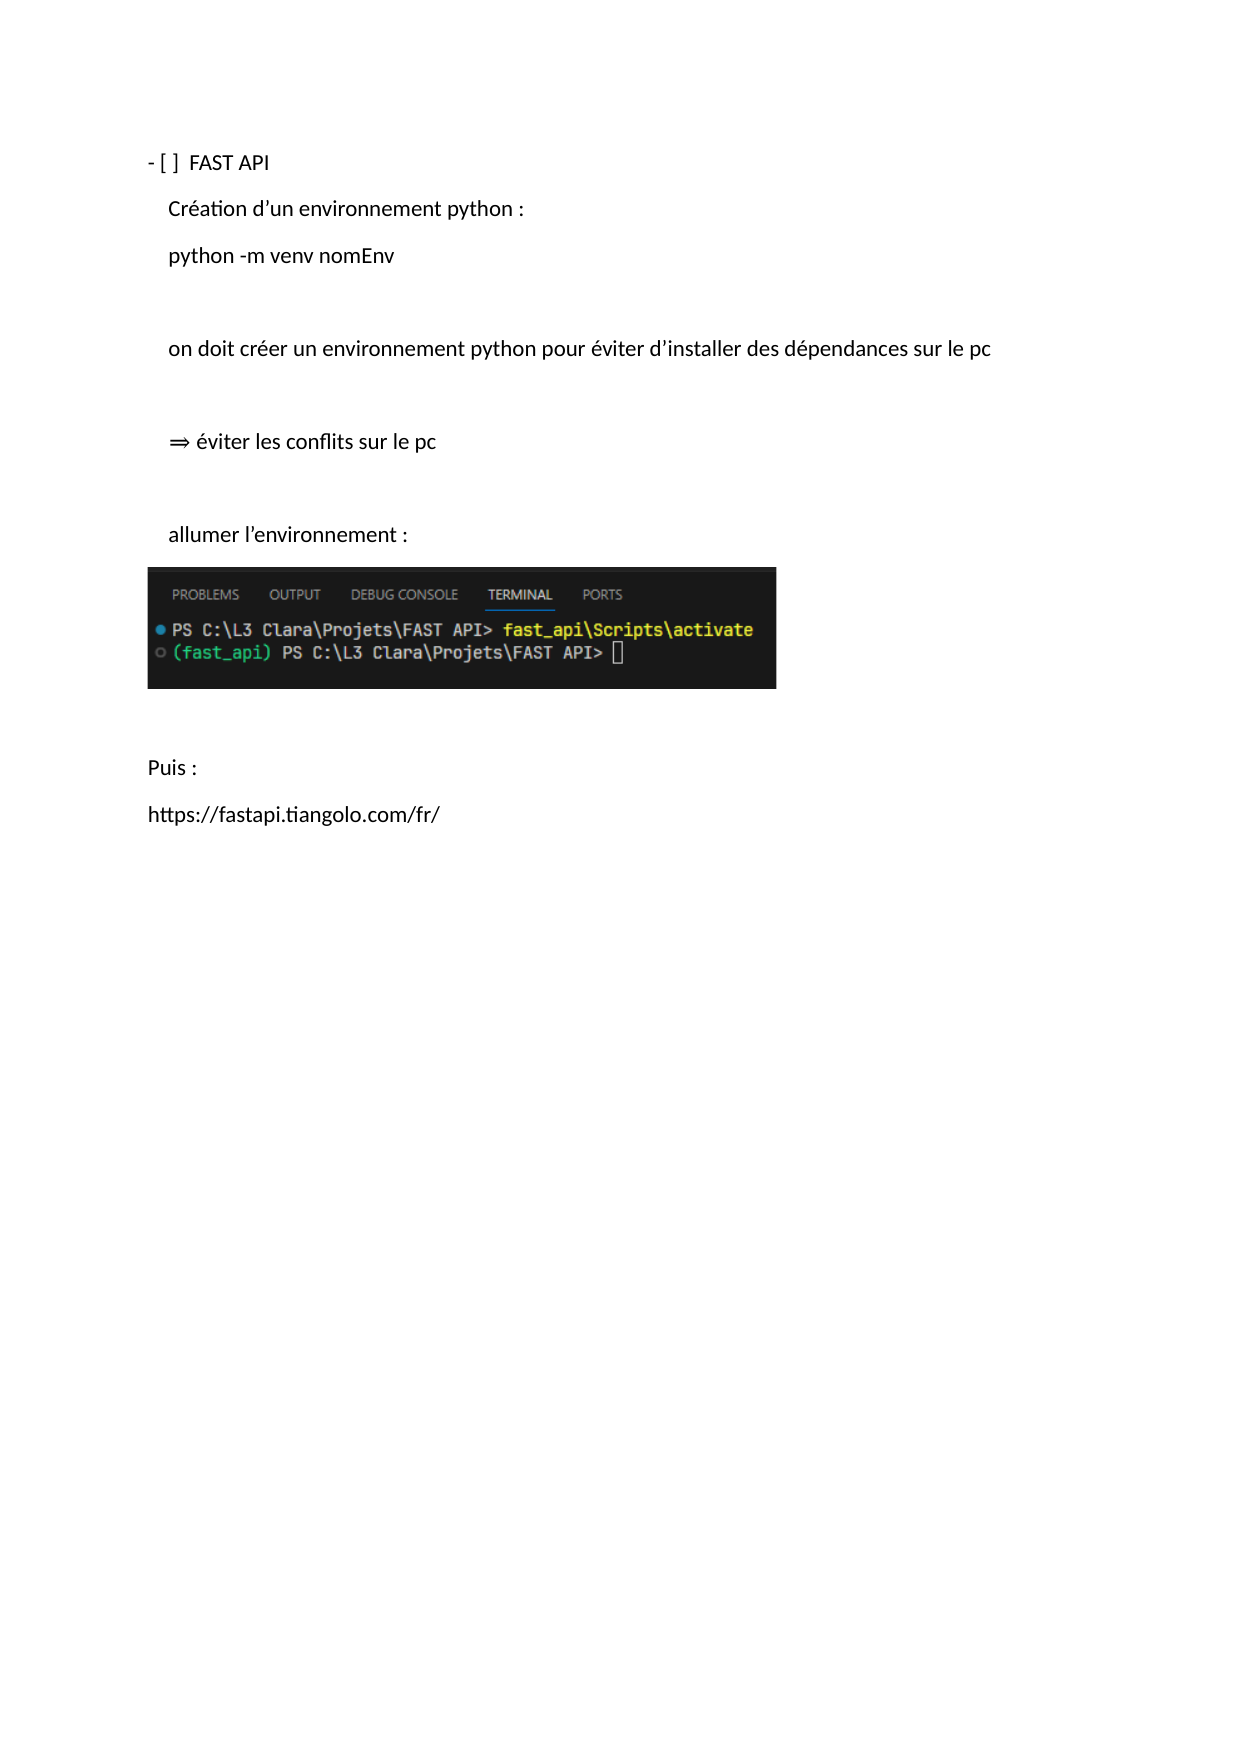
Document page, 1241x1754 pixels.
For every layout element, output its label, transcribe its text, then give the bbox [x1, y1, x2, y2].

text Puis : [148, 753, 1093, 782]
text allumer l’environnement : [148, 521, 1093, 549]
text https://fastapi.tiangolo.com/fr/ [148, 800, 1093, 828]
text ⇒ éviter les conflits sur le pc [148, 427, 1093, 455]
text Création d’un environnement python : [148, 194, 1093, 222]
text on doit créer un environnement python pour éviter d’installer des dépendances sur le pc [148, 334, 1093, 362]
text python -m venv nomEnv [148, 241, 1093, 269]
text - [ ] FAST API [148, 148, 1093, 176]
